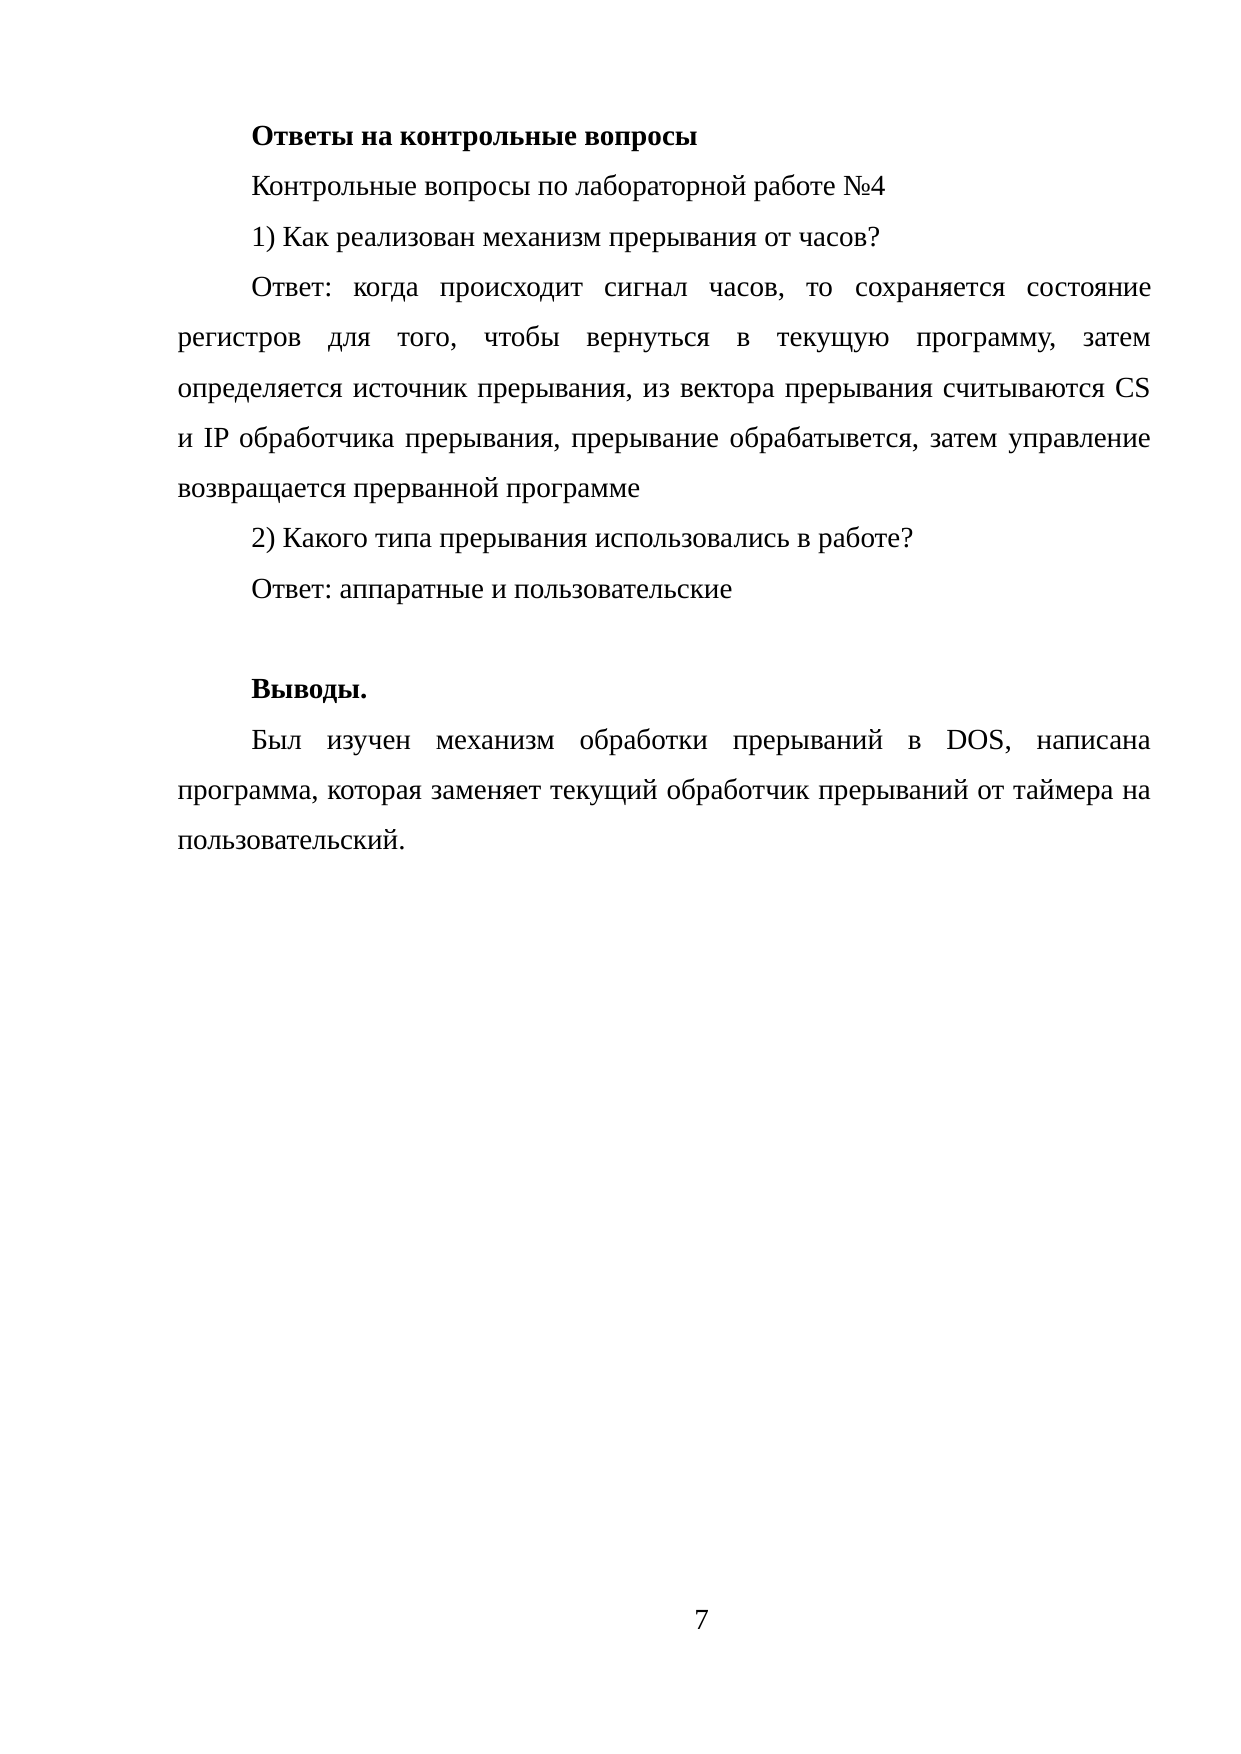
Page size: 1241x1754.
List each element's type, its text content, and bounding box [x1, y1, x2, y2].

text Ответ: когда происходит сигнал часов, то сохраняется состояние регистров для того, чтобы вернуться в текущую программу, затем определяется источник прерывания, из вектора прерывания считываются CS и IP обработчика прерывания, прерывание обрабатывется, затем управление возвращается прерванной программе [177, 269, 1152, 504]
subtitle Выводы. [177, 672, 1152, 705]
text Был изучен механизм обработки прерываний в DOS, написана программа, которая заменяет текущий обработчик прерываний от таймера на пользовательский. [177, 722, 1152, 856]
text Контрольные вопросы по лабораторной работе №4 [177, 168, 1152, 202]
text 2) Какого типа прерывания использовались в работе? [177, 521, 1152, 554]
text Ответы на контрольные вопросы [177, 118, 1152, 152]
text 1) Как реализован механизм прерывания от часов? [177, 219, 1152, 252]
text Ответ: аппаратные и пользовательские [177, 571, 1152, 604]
